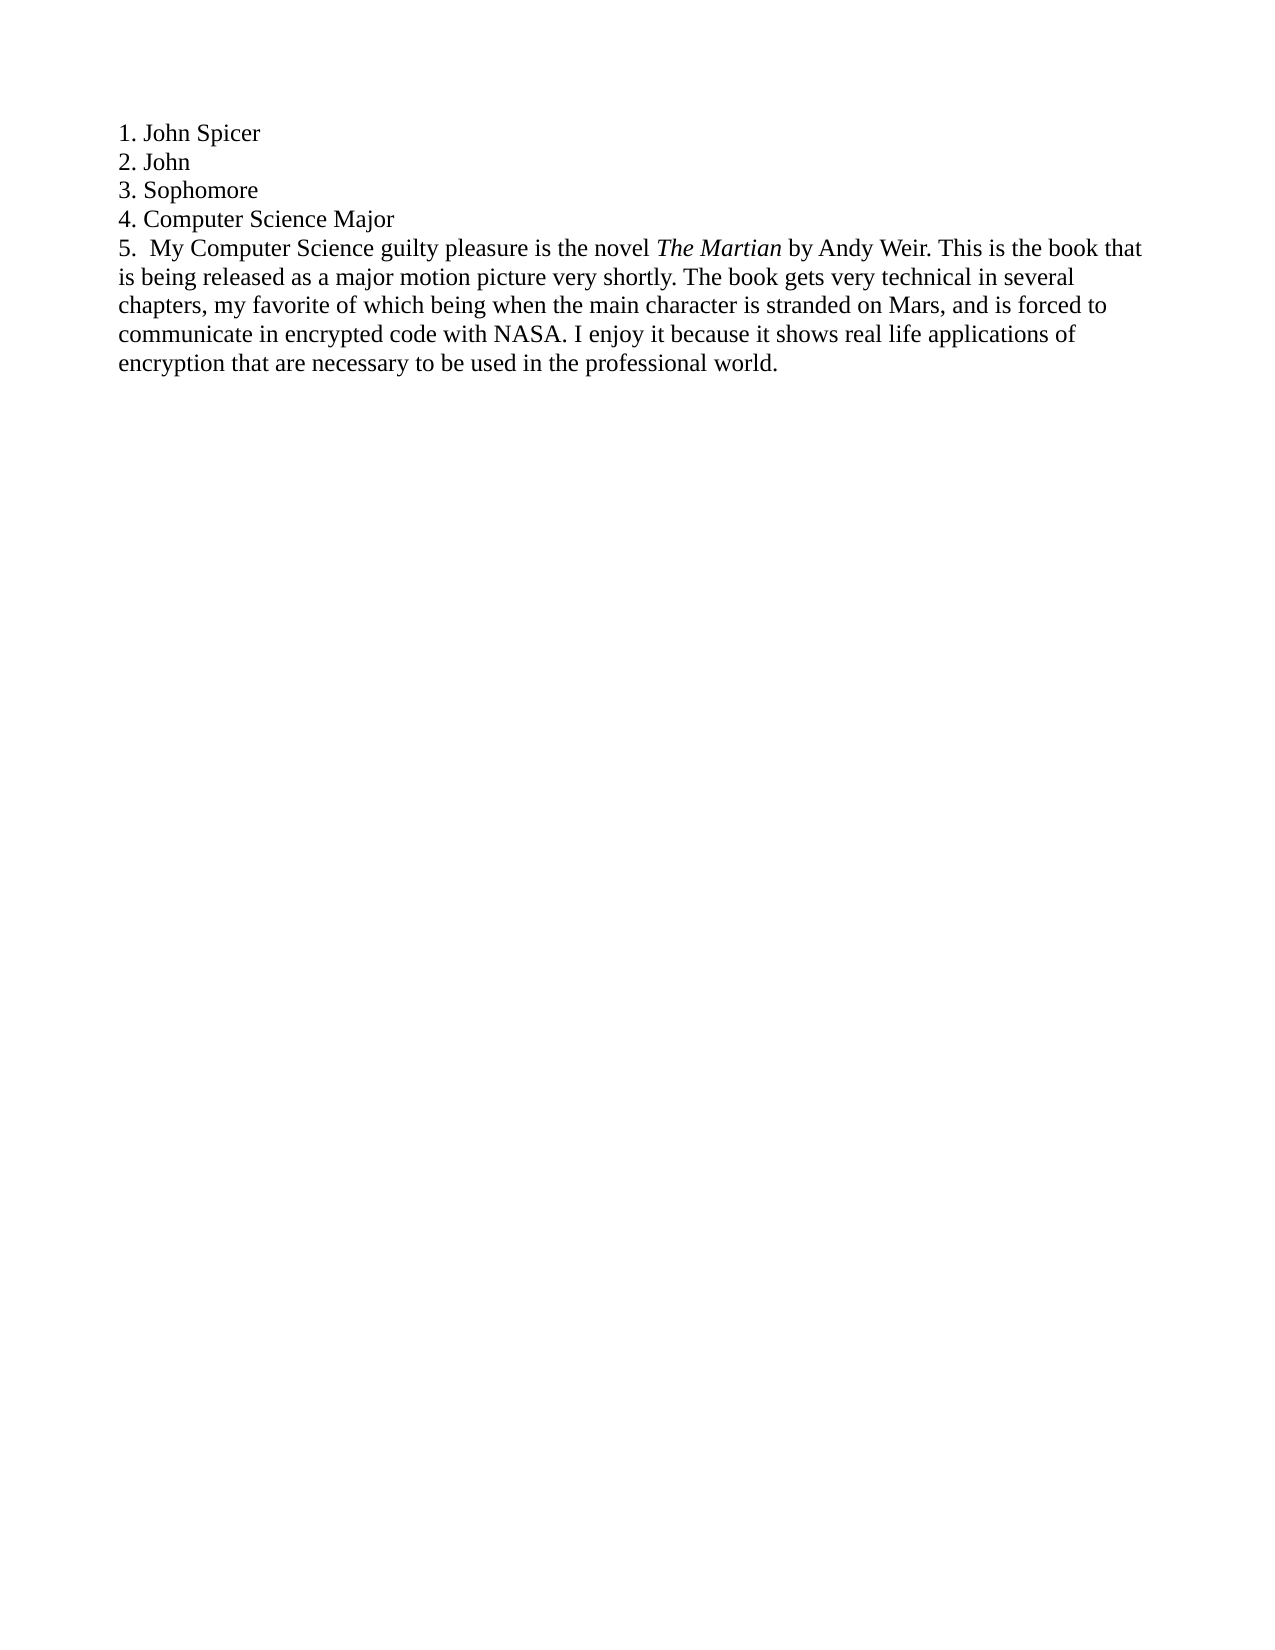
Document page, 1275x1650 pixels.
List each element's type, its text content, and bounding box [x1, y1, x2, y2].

text 5. My Computer Science guilty pleasure is the novel The Martian by Andy Weir. This is the book that is being released as a major motion picture very shortly. The book gets very technical in several chapters, my favorite of which being when the main character is stranded on Mars, and is forced to communicate in encrypted code with NASA. I enjoy it because it shows real life applications of encryption that are necessary to be used in the professional world. [118, 233, 1157, 377]
text 3. Sophomore [118, 176, 1157, 204]
text 4. Computer Science Major [118, 204, 1157, 233]
text 2. John [118, 147, 1157, 176]
text 1. John Spicer [118, 118, 1157, 147]
